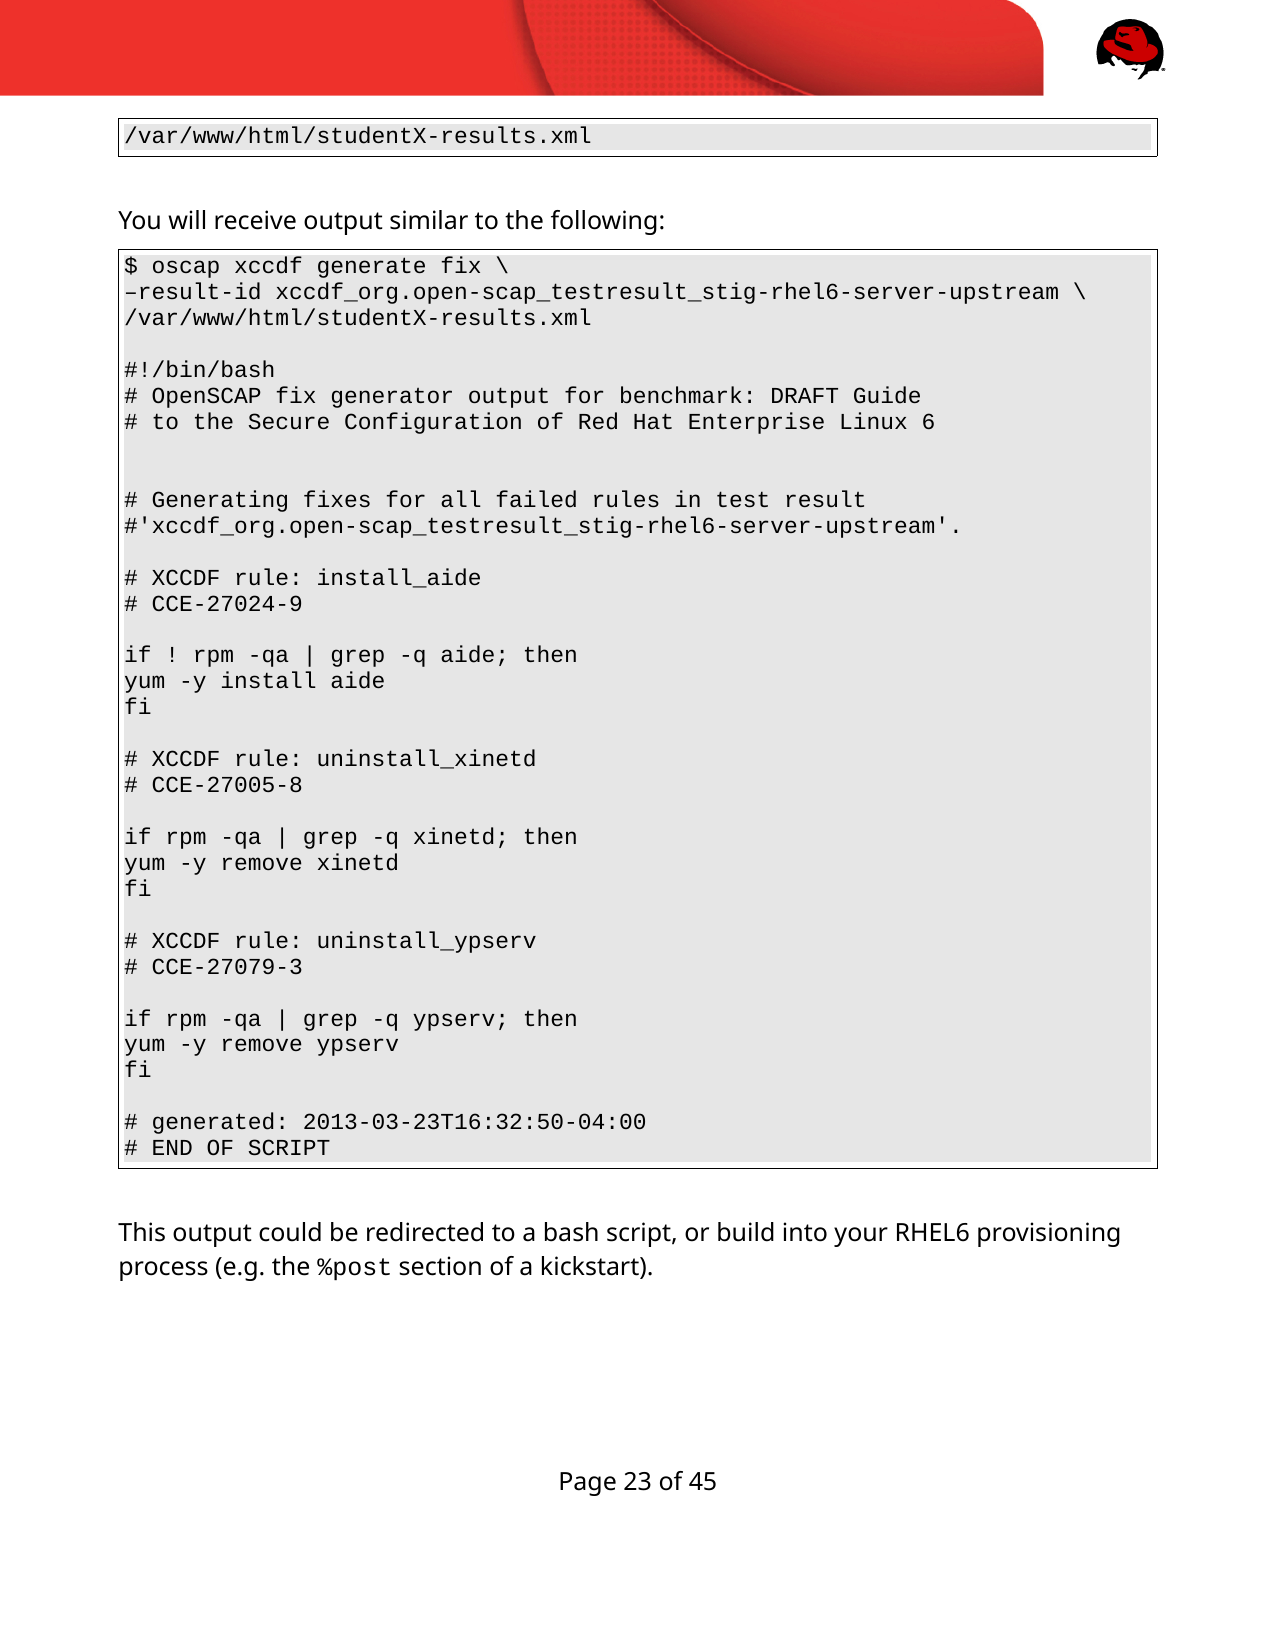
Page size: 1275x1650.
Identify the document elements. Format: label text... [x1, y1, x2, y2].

table_header $ oscap xccdf generate fix \ –result-id xccdf_org.open-scap_testresult_stig-rhel6-server-upstream \ /var/www/html/studentX-results.xml #!/bin/bash # OpenSCAP fix generator output for benchmark: DRAFT Guide # to the Secure Configuration of Red Hat Enterprise Linux 6 # Generating fixes for all failed rules in test result #'xccdf_org.open-scap_testresult_stig-rhel6-server-upstream'. # XCCDF rule: install_aide # CCE-27024-9 if ! rpm -qa | grep -q aide; then yum -y install aide fi # XCCDF rule: uninstall_xinetd # CCE-27005-8 if rpm -qa | grep -q xinetd; then yum -y remove xinetd fi # XCCDF rule: uninstall_ypserv # CCE-27079-3 if rpm -qa | grep -q ypserv; then yum -y remove ypserv fi # generated: 2013-03-23T16:32:50-04:00 # END OF SCRIPT [119, 250, 1157, 1168]
text You will receive output similar to the following: [118, 202, 1157, 236]
text This output could be redirected to a bash script, or build into your RHEL6 provisioning process (e.g. the %post section of a kickstart). [118, 1215, 1157, 1283]
table_header /var/www/html/studentX-results.xml [119, 119, 1157, 156]
picture [0, 0, 1170, 96]
